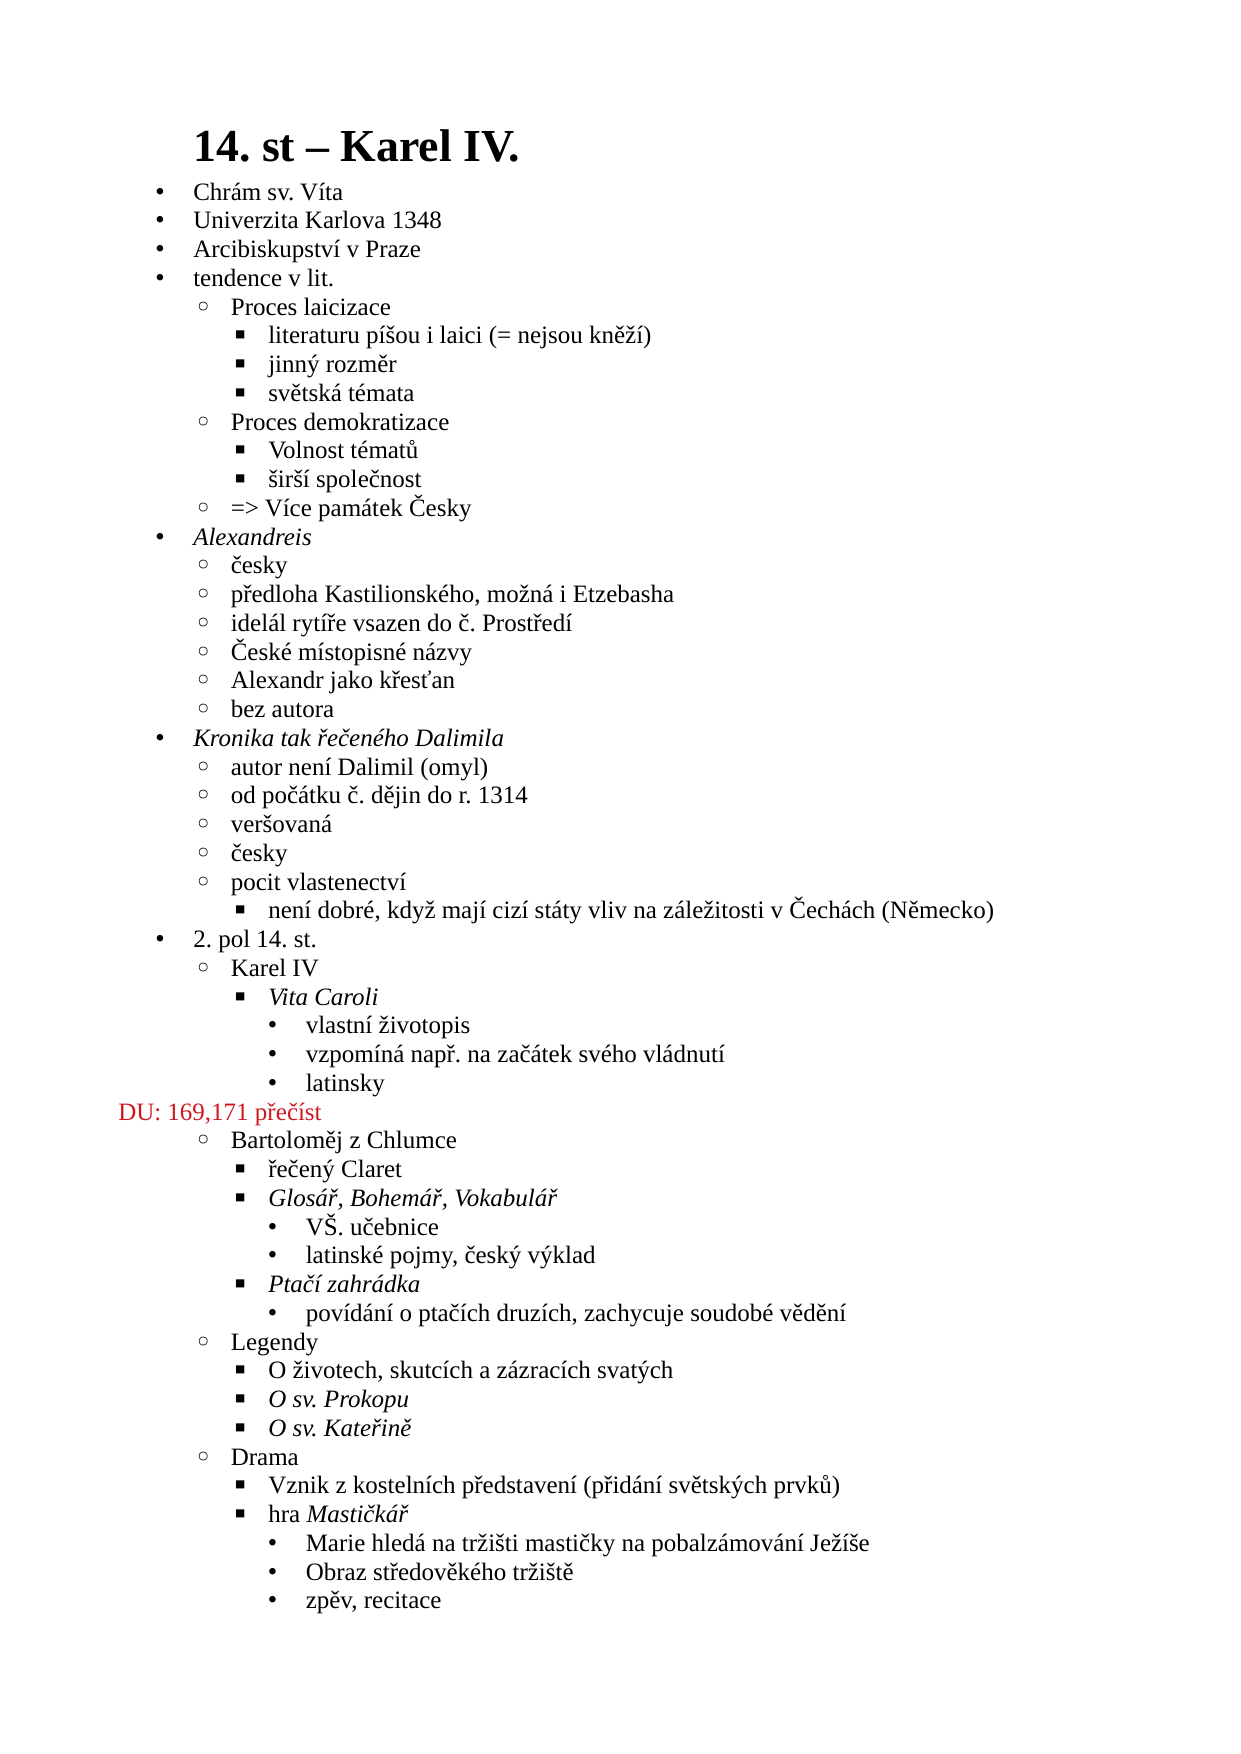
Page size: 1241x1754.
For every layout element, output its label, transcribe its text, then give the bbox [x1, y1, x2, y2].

list Obraz středověkého tržiště [268, 1557, 1122, 1586]
list O sv. Kateřině [231, 1413, 1122, 1442]
list Karel IV [193, 953, 1122, 982]
list Univerzita Karlova 1348 [156, 206, 1122, 234]
text DU: 169,171 přečíst [118, 1097, 1122, 1126]
list O životech, skutcích a zázracích svatých [231, 1356, 1122, 1384]
list Glosář, Bohemář, Vokabulář [231, 1183, 1122, 1212]
list hra Mastičkář [231, 1499, 1122, 1528]
list Proces laicizace [193, 292, 1122, 321]
list od počátku č. dějin do r. 1314 [193, 781, 1122, 809]
list Arcibiskupství v Praze [156, 234, 1122, 263]
list pocit vlastenectví [193, 867, 1122, 896]
list Alexandreis [156, 522, 1122, 551]
list Vznik z kostelních představení (přidání světských prvků) [231, 1471, 1122, 1499]
list latinsky [268, 1068, 1122, 1097]
list vzpomíná např. na začátek svého vládnutí [268, 1039, 1122, 1068]
list Alexandr jako křesťan [193, 666, 1122, 694]
list Marie hledá na tržišti mastičky na pobalzámování Ježíše [268, 1528, 1122, 1557]
list česky [193, 551, 1122, 579]
list jinný rozměr [231, 349, 1122, 378]
list Kronika tak řečeného Dalimila [156, 723, 1122, 752]
list veršovaná [193, 809, 1122, 838]
list bez autora [193, 694, 1122, 723]
list tendence v lit. [156, 263, 1122, 292]
list světská témata [231, 378, 1122, 407]
list Proces demokratizace [193, 407, 1122, 436]
list O sv. Prokopu [231, 1384, 1122, 1413]
list řečený Claret [231, 1154, 1122, 1183]
list idelál rytíře vsazen do č. Prostředí [193, 608, 1122, 637]
list literaturu píšou i laici (= nejsou kněží) [231, 321, 1122, 349]
list není dobré, když mají cizí státy vliv na záležitosti v Čechách (Německo) [231, 896, 1122, 924]
list širší společnost [231, 464, 1122, 493]
list VŠ. učebnice [268, 1212, 1122, 1241]
list => Více památek Česky [193, 493, 1122, 522]
list České místopisné názvy [193, 637, 1122, 666]
list 14. st – Karel IV. [156, 118, 1122, 171]
list autor není Dalimil (omyl) [193, 752, 1122, 781]
list Legendy [193, 1327, 1122, 1356]
list vlastní životopis [268, 1011, 1122, 1039]
list Chrám sv. Víta [156, 177, 1122, 206]
list česky [193, 838, 1122, 867]
list 2. pol 14. st. [156, 924, 1122, 953]
list zpěv, recitace [268, 1586, 1122, 1614]
list Vita Caroli [231, 982, 1122, 1011]
list Bartoloměj z Chlumce [193, 1126, 1122, 1154]
list Drama [193, 1442, 1122, 1471]
list předloha Kastilionského, možná i Etzebasha [193, 579, 1122, 608]
list latinské pojmy, český výklad [268, 1241, 1122, 1269]
list Ptačí zahrádka [231, 1269, 1122, 1298]
list Volnost tématů [231, 436, 1122, 464]
list povídání o ptačích druzích, zachycuje soudobé vědění [268, 1298, 1122, 1327]
